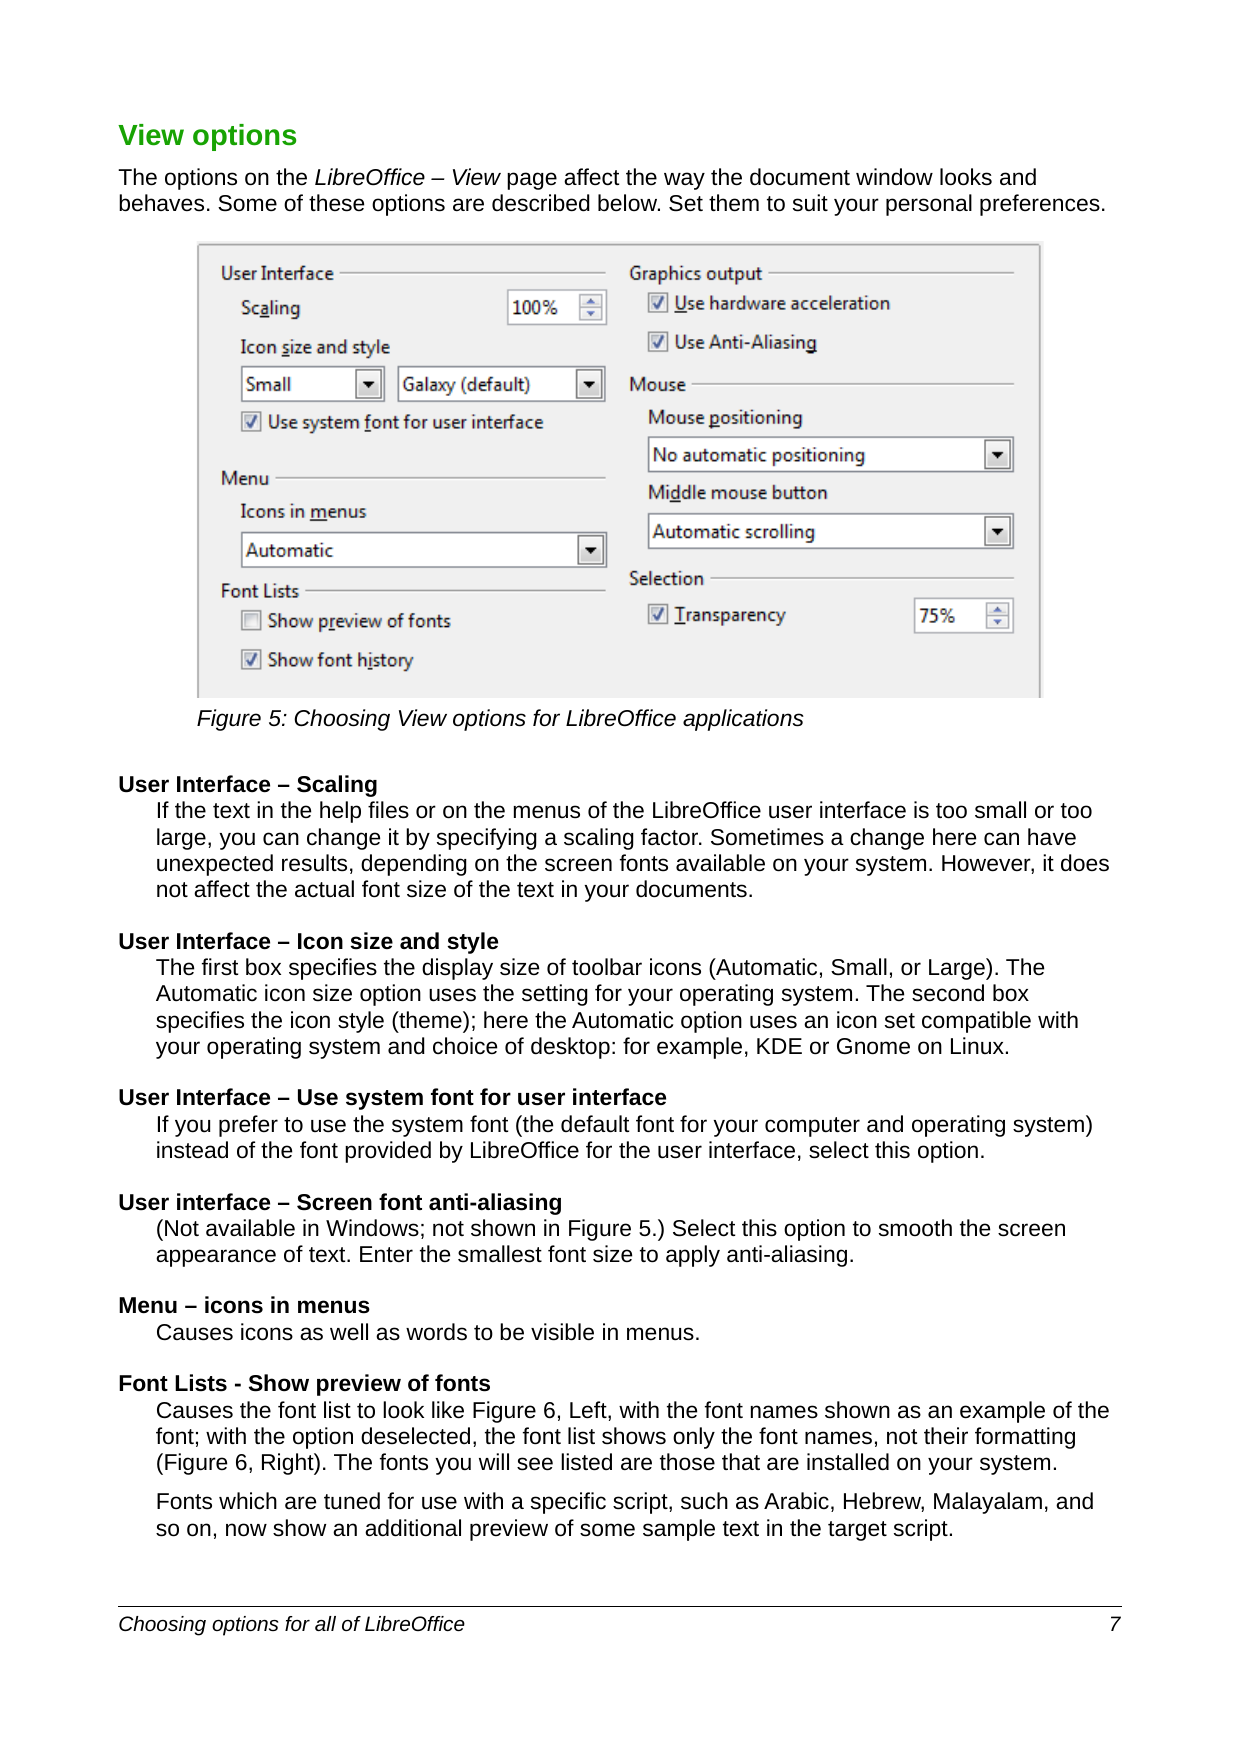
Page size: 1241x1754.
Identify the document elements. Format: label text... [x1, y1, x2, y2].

picture [196, 241, 1044, 698]
text Menu – icons in menus [118, 1292, 1122, 1319]
text Fonts which are tuned for use with a specific script, such as Arabic, Hebrew, Malayalam, and so on, now show an additional preview of some sample text in the target script. [156, 1488, 1122, 1541]
text Figure 5: Choosing View options for LibreOffice applications [197, 704, 1043, 731]
text (Not available in Windows; not shown in Figure 5.) Select this option to smooth the screen appearance of text. Enter the smallest font size to apply anti-aliasing. [156, 1215, 1122, 1267]
text The options on the LibreOffice – View page affect the way the document window looks and behaves. Some of these options are described below. Set them to suit your personal preferences. [118, 164, 1122, 217]
text Font Lists - Show preview of fonts [118, 1370, 1122, 1397]
subtitle View options [118, 118, 1122, 152]
text If you prefer to use the system font (the default font for your computer and operating system) instead of the font provided by LibreOffice for the user interface, select this option. [156, 1111, 1122, 1163]
text Causes the font list to look like Figure 3, Left, with the font names shown as an example of the font; with the option deselected, the font list shows only the font names, not their formatting (Figure 3, Right). The fonts you will see listed are those that are installed on your system. [156, 1397, 1122, 1476]
text User interface – Screen font anti-aliasing [118, 1188, 1122, 1215]
text User Interface – Scaling [118, 771, 1122, 797]
text If the text in the help files or on the menus of the LibreOffice user interface is too small or too large, you can change it by specifying a scaling factor. Sometimes a change here can have unexpected results, depending on the screen fonts available on your system. However, it does not affect the actual font size of the text in your documents. [156, 797, 1122, 903]
text User Interface – Use system font for user interface [118, 1084, 1122, 1111]
text The first box specifies the display size of toolbar icons (Automatic, Small, or Large). The Automatic icon size option uses the setting for your operating system. The second box specifies the icon style (theme); here the Automatic option uses an icon set compatible with your operating system and choice of desktop: for example, KDE or Gnome on Linux. [156, 954, 1122, 1059]
text User Interface – Icon size and style [118, 928, 1122, 954]
text Causes icons as well as words to be visible in menus. [156, 1319, 1122, 1345]
